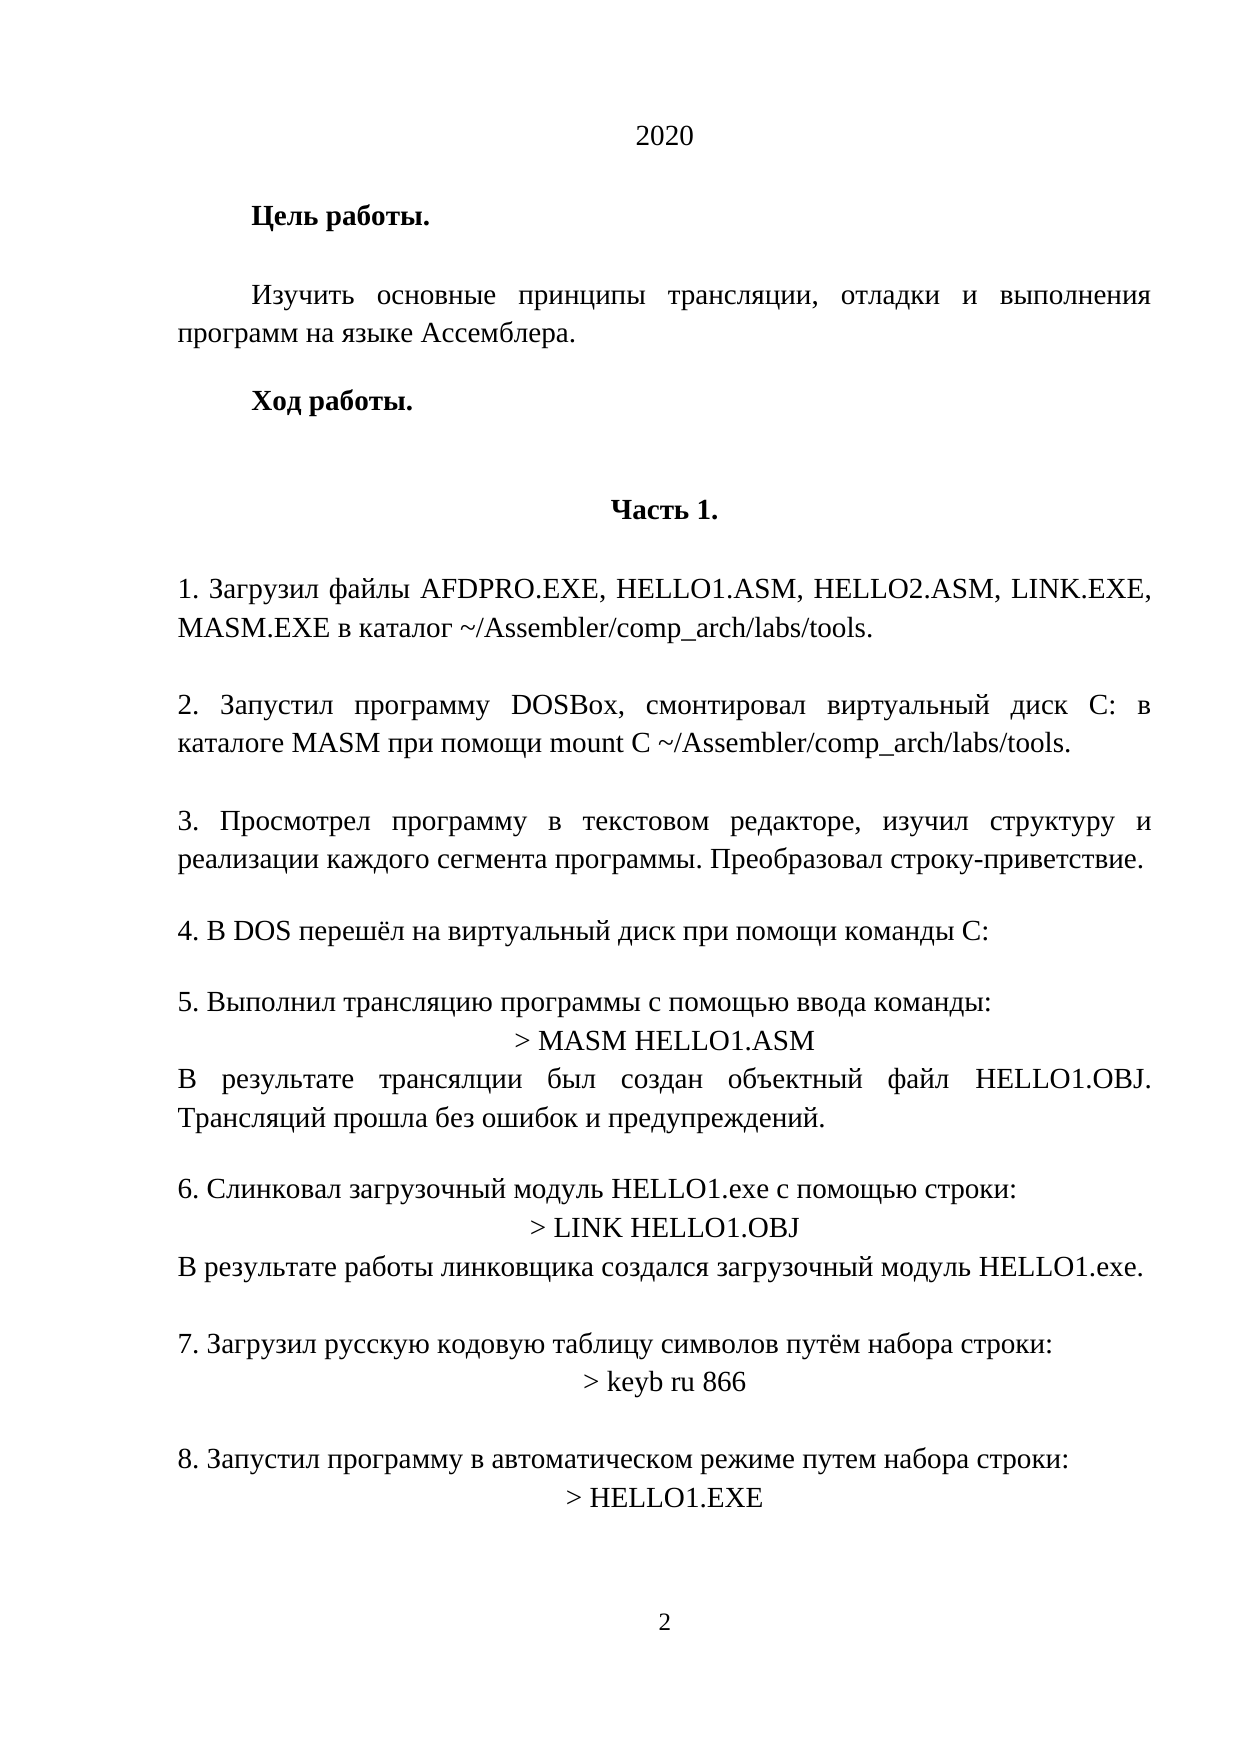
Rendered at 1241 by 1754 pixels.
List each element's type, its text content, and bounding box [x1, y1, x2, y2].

text Часть 1. [177, 492, 1152, 526]
text Ход работы. [177, 383, 1152, 417]
text 2020 [177, 118, 1152, 152]
text 5. Выполнил трансляцию программы с помощью ввода команды: [177, 984, 1152, 1018]
text В результате трансялции был создан объектный файл HELLO1.OBJ. Трансляций прошла без ошибок и предупреждений. [177, 1061, 1152, 1133]
text 6. Слинковал загрузочный модуль HELLO1.exe с помощью строки: [177, 1172, 1152, 1205]
text Изучить основные принципы трансляции, отладки и выполнения программ на языке Ассемблера. [177, 277, 1152, 349]
text 7. Загрузил русскую кодовую таблицу символов путём набора строки: [177, 1326, 1152, 1359]
text Цель работы. [177, 198, 1152, 231]
text > LINK HELLO1.OBJ [177, 1210, 1152, 1244]
text > HELLO1.EXE [177, 1480, 1152, 1513]
text 4. В DOS перешёл на виртуальный диск при помощи команды C: [177, 913, 1152, 946]
text 3. Просмотрел программу в текстовом редакторе, изучил структуру и реализации каждого сегмента программы. Преобразовал строку-приветствие. [177, 803, 1152, 875]
text > MASM HELLO1.ASM [177, 1023, 1152, 1056]
text > keyb ru 866 [177, 1364, 1152, 1398]
text В результате работы линковщика создался загрузочный модуль HELLO1.exe. [177, 1249, 1152, 1282]
text 1. Загрузил файлы AFDPRO.EXE, HELLO1.ASM, HELLO2.ASM, LINK.EXE, MASM.EXE в каталог ~/Assembler/comp_arch/labs/tools. [177, 571, 1152, 643]
text 2. Запустил программу DOSBox, смонтировал виртуальный диск C: в каталоге MASM при помощи mount C ~/Assembler/comp_arch/labs/tools. [177, 687, 1152, 759]
text 8. Запустил программу в автоматическом режиме путем набора строки: [177, 1441, 1152, 1475]
